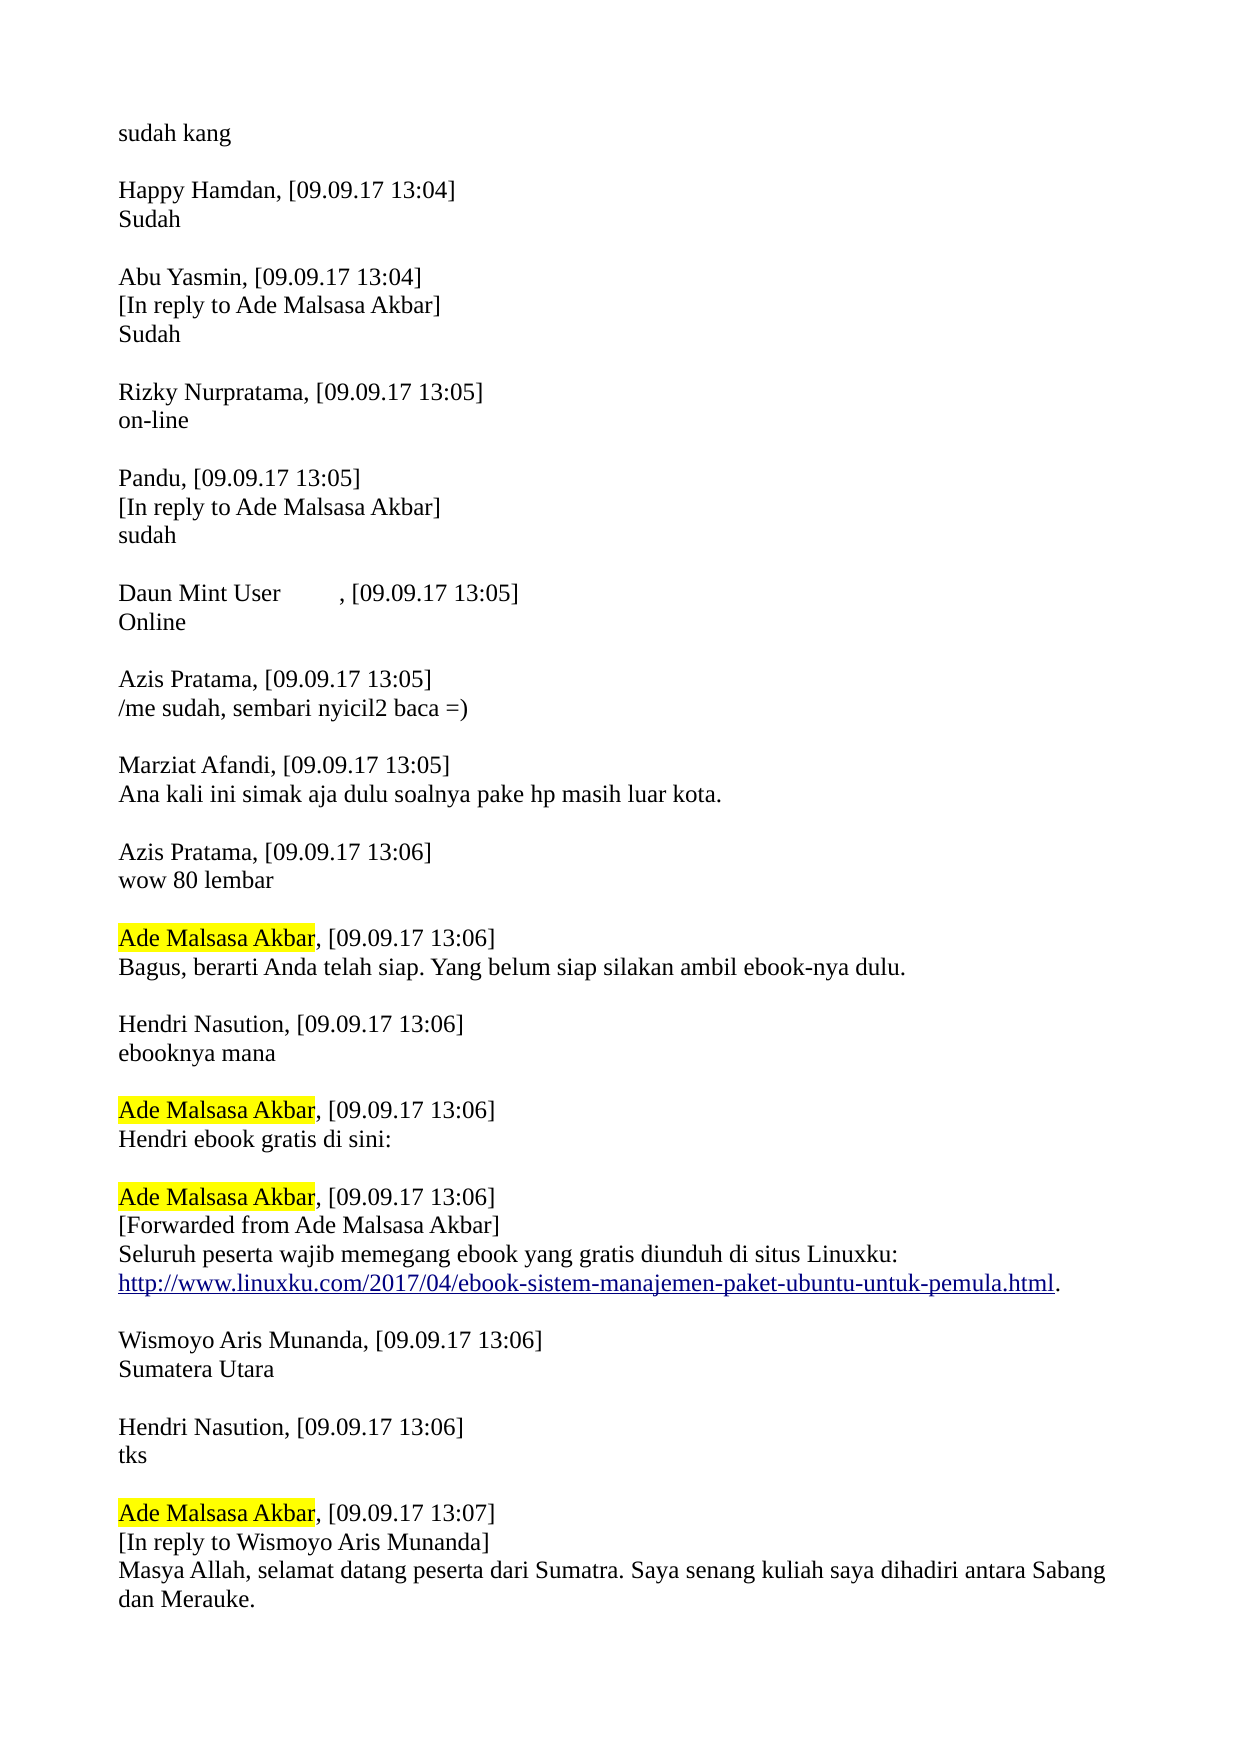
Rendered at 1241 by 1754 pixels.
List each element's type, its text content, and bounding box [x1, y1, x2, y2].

text Ade Malsasa Akbar, [09.09.17 13:07] [118, 1498, 1122, 1527]
text Bagus, berarti Anda telah siap. Yang belum siap silakan ambil ebook-nya dulu. [118, 952, 1122, 981]
text Wismoyo Aris Munanda, [09.09.17 13:06] [118, 1326, 1122, 1354]
text Online [118, 607, 1122, 636]
text [In reply to Ade Malsasa Akbar] [118, 492, 1122, 521]
text Happy Hamdan, [09.09.17 13:04] [118, 176, 1122, 204]
text Marziat Afandi, [09.09.17 13:05] [118, 751, 1122, 779]
text /me sudah, sembari nyicil2 baca =) [118, 693, 1122, 722]
text Rizky Nurpratama, [09.09.17 13:05] [118, 377, 1122, 406]
text Hendri Nasution, [09.09.17 13:06] [118, 1412, 1122, 1441]
text wow 80 lembar [118, 866, 1122, 894]
text Ade Malsasa Akbar, [09.09.17 13:06] [118, 1182, 1122, 1211]
text Daun Mint User🍃🍃🍃, [09.09.17 13:05] [118, 578, 1122, 607]
text Azis Pratama, [09.09.17 13:06] [118, 837, 1122, 866]
text Sudah [118, 204, 1122, 233]
text Azis Pratama, [09.09.17 13:05] [118, 664, 1122, 693]
text Ana kali ini simak aja dulu soalnya pake hp masih luar kota. [118, 779, 1122, 808]
text sudah kang [118, 118, 1122, 147]
text on-line [118, 406, 1122, 434]
text Ade Malsasa Akbar, [09.09.17 13:06] [118, 1096, 1122, 1124]
text tks [118, 1441, 1122, 1469]
text Seluruh peserta wajib memegang ebook yang gratis diunduh di situs Linuxku: http://www.linuxku.com/2017/04/ebook-sistem-manajemen-paket-ubuntu-untuk-pemula.html. [118, 1239, 1122, 1297]
text [In reply to Wismoyo Aris Munanda] [118, 1527, 1122, 1556]
text Hendri ebook gratis di sini: [118, 1124, 1122, 1153]
text [In reply to Ade Malsasa Akbar] [118, 291, 1122, 319]
text Ade Malsasa Akbar, [09.09.17 13:06] [118, 923, 1122, 952]
text Abu Yasmin, [09.09.17 13:04] [118, 262, 1122, 291]
text sudah [118, 521, 1122, 549]
text Masya Allah, selamat datang peserta dari Sumatra. Saya senang kuliah saya dihadiri antara Sabang dan Merauke. [118, 1556, 1122, 1613]
text Pandu, [09.09.17 13:05] [118, 463, 1122, 492]
text ebooknya mana [118, 1038, 1122, 1067]
text Sumatera Utara [118, 1354, 1122, 1383]
text Sudah [118, 319, 1122, 348]
text [Forwarded from Ade Malsasa Akbar] [118, 1211, 1122, 1239]
text Hendri Nasution, [09.09.17 13:06] [118, 1009, 1122, 1038]
